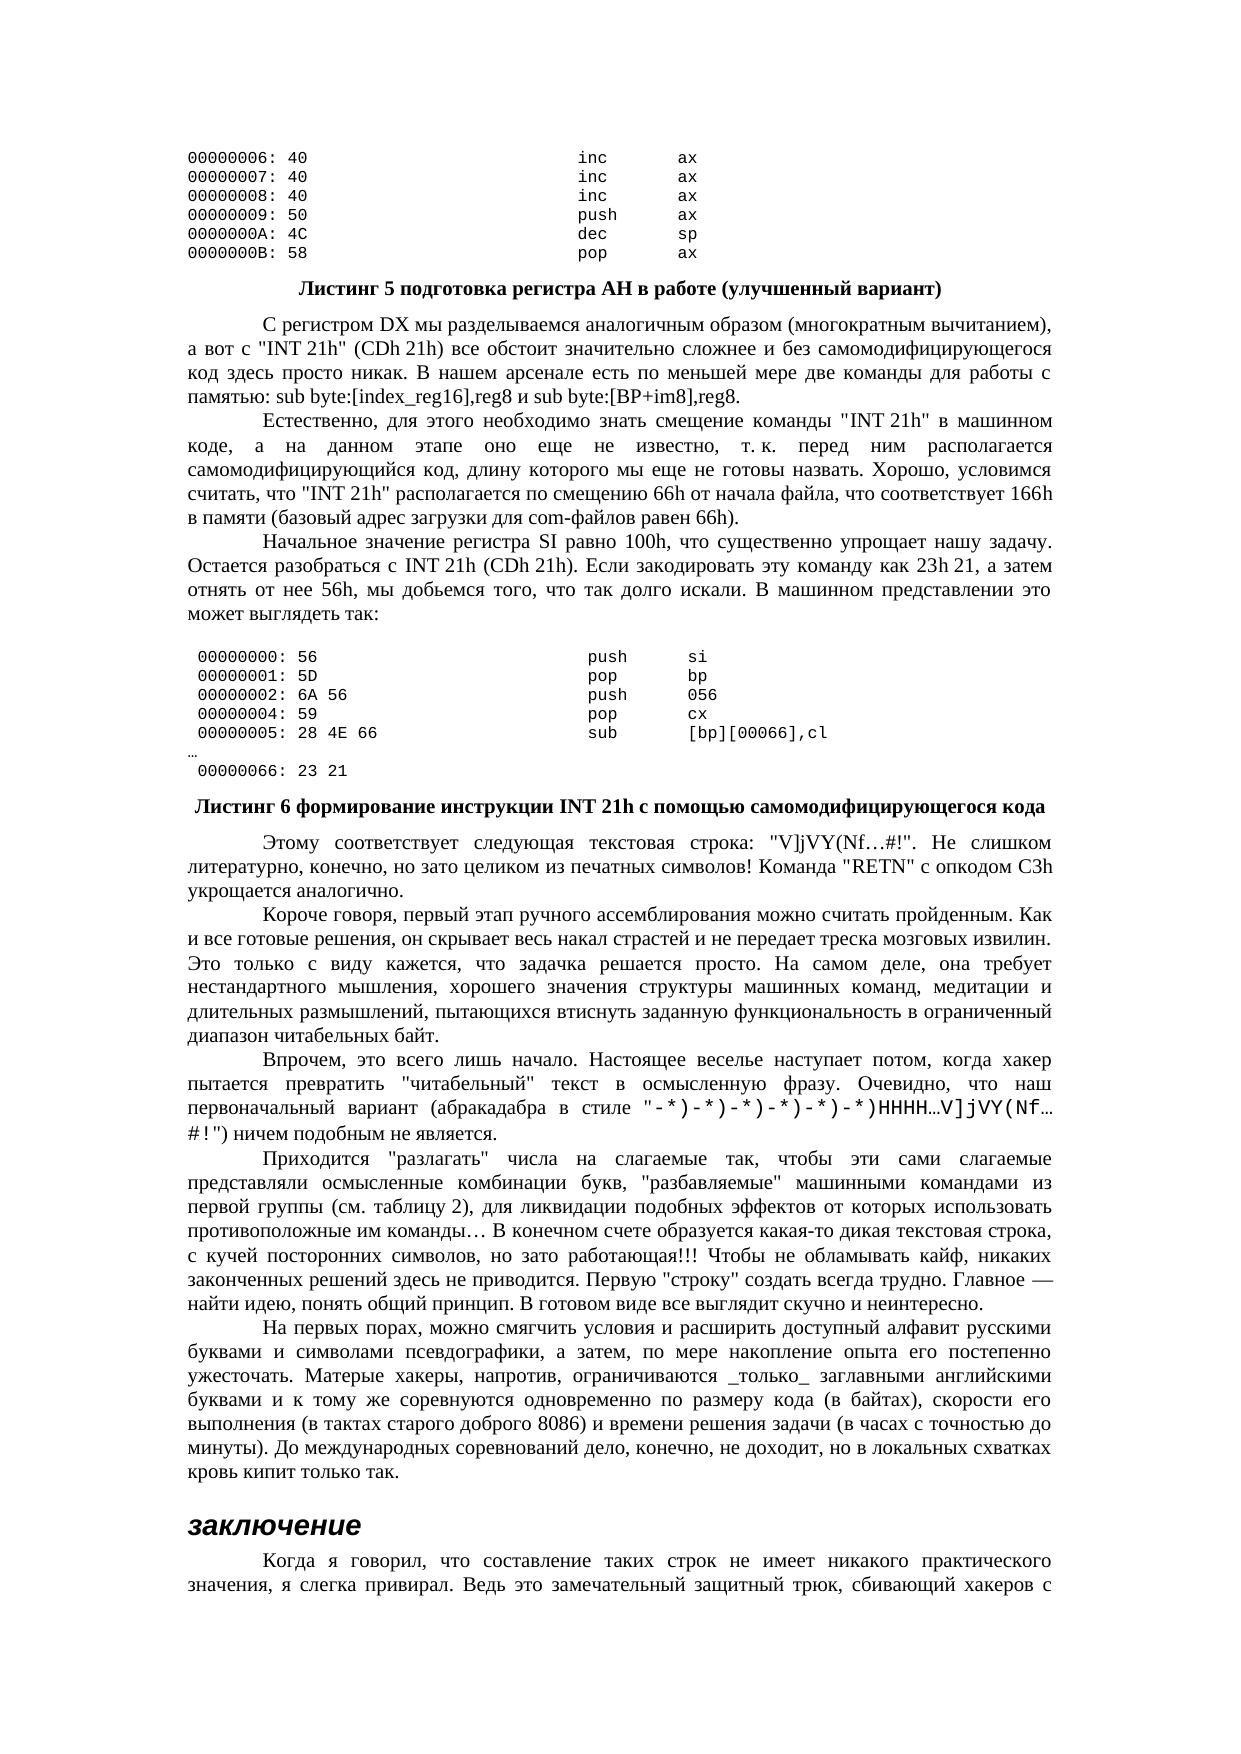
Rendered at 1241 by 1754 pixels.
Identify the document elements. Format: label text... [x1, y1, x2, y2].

subtitle заключение [187, 1508, 1053, 1542]
text 00000002: 6A 56 push 056 [187, 687, 1053, 706]
text 00000007: 40 inc ax [187, 169, 1053, 188]
text 00000004: 59 pop cx [187, 706, 1053, 724]
text … [187, 743, 1053, 762]
text С регистром DX мы разделываемся аналогичным образом (многократным вычитанием), а вот с "INT 21h" (CDh 21h) все обстоит значительно сложнее и без самомодифицирующегося код здесь просто никак. В нашем арсенале есть по меньшей мере две команды для работы с памятью: sub byte:[index_reg16],reg8 и sub byte:[BP+im8],reg8. [187, 312, 1053, 408]
text Начальное значение регистра SI равно 100h, что существенно упрощает нашу задачу. Остается разобраться с INT 21h (СDh 21h). Если закодировать эту команду как 23h 21, а затем отнять от нее 56h, мы добьемся того, что так долго искали. В машинном представлении это может выглядеть так: [187, 529, 1053, 625]
text 00000000: 56 push si [187, 649, 1053, 668]
text 0000000B: 58 pop ax [187, 244, 1053, 263]
text Листинг 5 подготовка регистра AH в работе (улучшенный вариант) [187, 276, 1053, 300]
text Этому соответствует следующая текстовая строка: "V]jVY(Nf…#!". Не слишком литературно, конечно, но зато целиком из печатных символов! Команда "RETN" с опкодом C3h укрощается аналогично. [187, 830, 1053, 902]
text Естественно, для этого необходимо знать смещение команды "INT 21h" в машинном коде, а на данном этапе оно еще не известно, т. к. перед ним располагается самомодифицирующийся код, длину которого мы еще не готовы назвать. Хорошо, условимся считать, что "INT 21h" располагается по смещению 66h от начала файла, что соответствует 166h в памяти (базовый адрес загрузки для com-файлов равен 66h). [187, 408, 1053, 529]
text 00000009: 50 push ax [187, 207, 1053, 225]
text Листинг 6 формирование инструкции INT 21h с помощью самомодифицирующегося кода [187, 793, 1053, 818]
text Короче говоря, первый этап ручного ассемблирования можно считать пройденным. Как и все готовые решения, он скрывает весь накал страстей и не передает треска мозговых извилин. Это только с виду кажется, что задачка решается просто. На самом деле, она требует нестандартного мышления, хорошего значения структуры машинных команд, медитации и длительных размышлений, пытающихся втиснуть заданную функциональность в ограниченный диапазон читабельных байт. [187, 902, 1053, 1047]
text 00000066: 23 21 [187, 762, 1053, 781]
text Когда я говорил, что составление таких строк не имеет никакого практического значения, я слегка привирал. Ведь это замечательный защитный трюк, сбивающий хакеров с [187, 1548, 1053, 1596]
text На первых порах, можно смягчить условия и расширить доступный алфавит русскими буквами и символами псевдографики, а затем, по мере накопление опыта его постепенно ужесточать. Матерые хакеры, напротив, ограничиваются _только_ заглавными английскими буквами и к тому же соревнуются одновременно по размеру кода (в байтах), скорости его выполнения (в тактах старого доброго 8086) и времени решения задачи (в часах с точностью до минуты). До международных соревнований дело, конечно, не доходит, но в локальных схватках кровь кипит только так. [187, 1315, 1053, 1483]
text 00000005: 28 4E 66 sub [bp][00066],cl [187, 724, 1053, 743]
text 0000000A: 4C dec sp [187, 225, 1053, 244]
text 00000001: 5D pop bp [187, 668, 1053, 687]
text Приходится "разлагать" числа на слагаемые так, чтобы эти сами слагаемые представляли осмысленные комбинации букв, "разбавляемые" машинными командами из первой группы (см. таблицу 2), для ликвидации подобных эффектов от которых использовать противоположные им команды… В конечном счете образуется какая-то дикая текстовая строка, с кучей посторонних символов, но зато работающая!!! Чтобы не обламывать кайф, никаких законченных решений здесь не приводится. Первую "строку" создать всегда трудно. Главное — найти идею, понять общий принцип. В готовом виде все выглядит скучно и неинтересно. [187, 1146, 1053, 1315]
text Впрочем, это всего лишь начало. Настоящее веселье наступает потом, когда хакер пытается превратить "читабельный" текст в осмысленную фразу. Очевидно, что наш первоначальный вариант (абракадабра в стиле "-*)-*)-*)-*)-*)-*)HHHH…V]jVY(Nf…#!") ничем подобным не является. [187, 1047, 1053, 1146]
text 00000006: 40 inc ax [187, 150, 1053, 169]
text 00000008: 40 inc ax [187, 188, 1053, 207]
